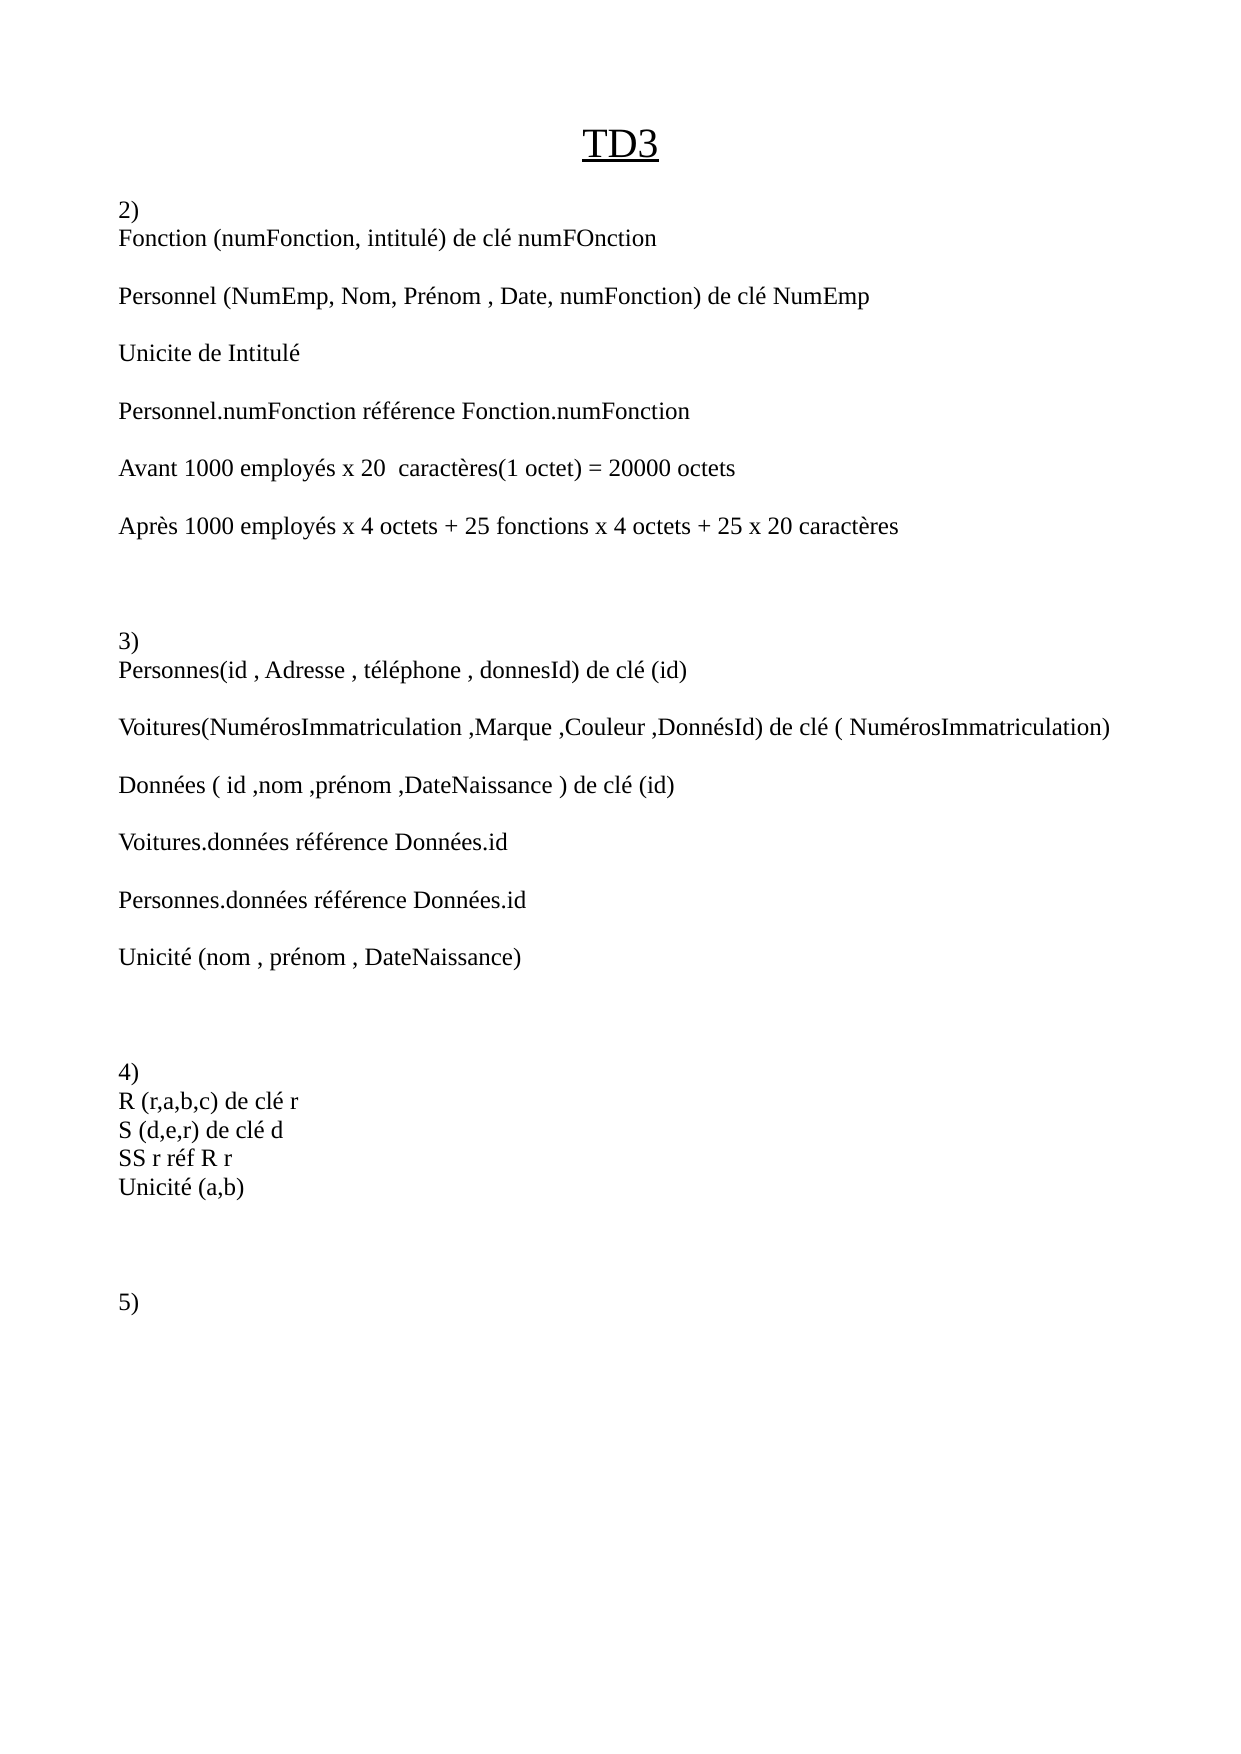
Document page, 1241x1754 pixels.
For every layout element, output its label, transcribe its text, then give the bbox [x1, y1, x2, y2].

text Personnel (NumEmp, Nom, Prénom , Date, numFonction) de clé NumEmp [118, 281, 1122, 310]
text Fonction (numFonction, intitulé) de clé numFOnction [118, 223, 1122, 252]
text Données ( id ,nom ,prénom ,DateNaissance ) de clé (id) [118, 770, 1122, 798]
text Voitures.données référence Données.id [118, 827, 1122, 856]
text Unicité (nom , prénom , DateNaissance) [118, 942, 1122, 971]
text TD3 [118, 118, 1122, 166]
text Personnel.numFonction référence Fonction.numFonction [118, 396, 1122, 425]
text Voitures(NumérosImmatriculation ,Marque ,Couleur ,DonnésId) de clé ( NumérosImmatriculation) [118, 712, 1122, 741]
text Avant 1000 employés x 20 caractères(1 octet) = 20000 octets [118, 453, 1122, 482]
text 3) [118, 626, 1122, 655]
text S (d,e,r) de clé d [118, 1115, 1122, 1143]
text SS r réf R r [118, 1143, 1122, 1172]
text Après 1000 employés x 4 octets + 25 fonctions x 4 octets + 25 x 20 caractères [118, 511, 1122, 540]
text 5) [118, 1287, 1122, 1316]
text R (r,a,b,c) de clé r [118, 1086, 1122, 1115]
text 2) [118, 195, 1122, 223]
text Unicité (a,b) [118, 1172, 1122, 1201]
text Unicite de Intitulé [118, 338, 1122, 367]
text Personnes(id , Adresse , téléphone , donnesId) de clé (id) [118, 655, 1122, 683]
text 4) [118, 1057, 1122, 1086]
text Personnes.données référence Données.id [118, 885, 1122, 913]
